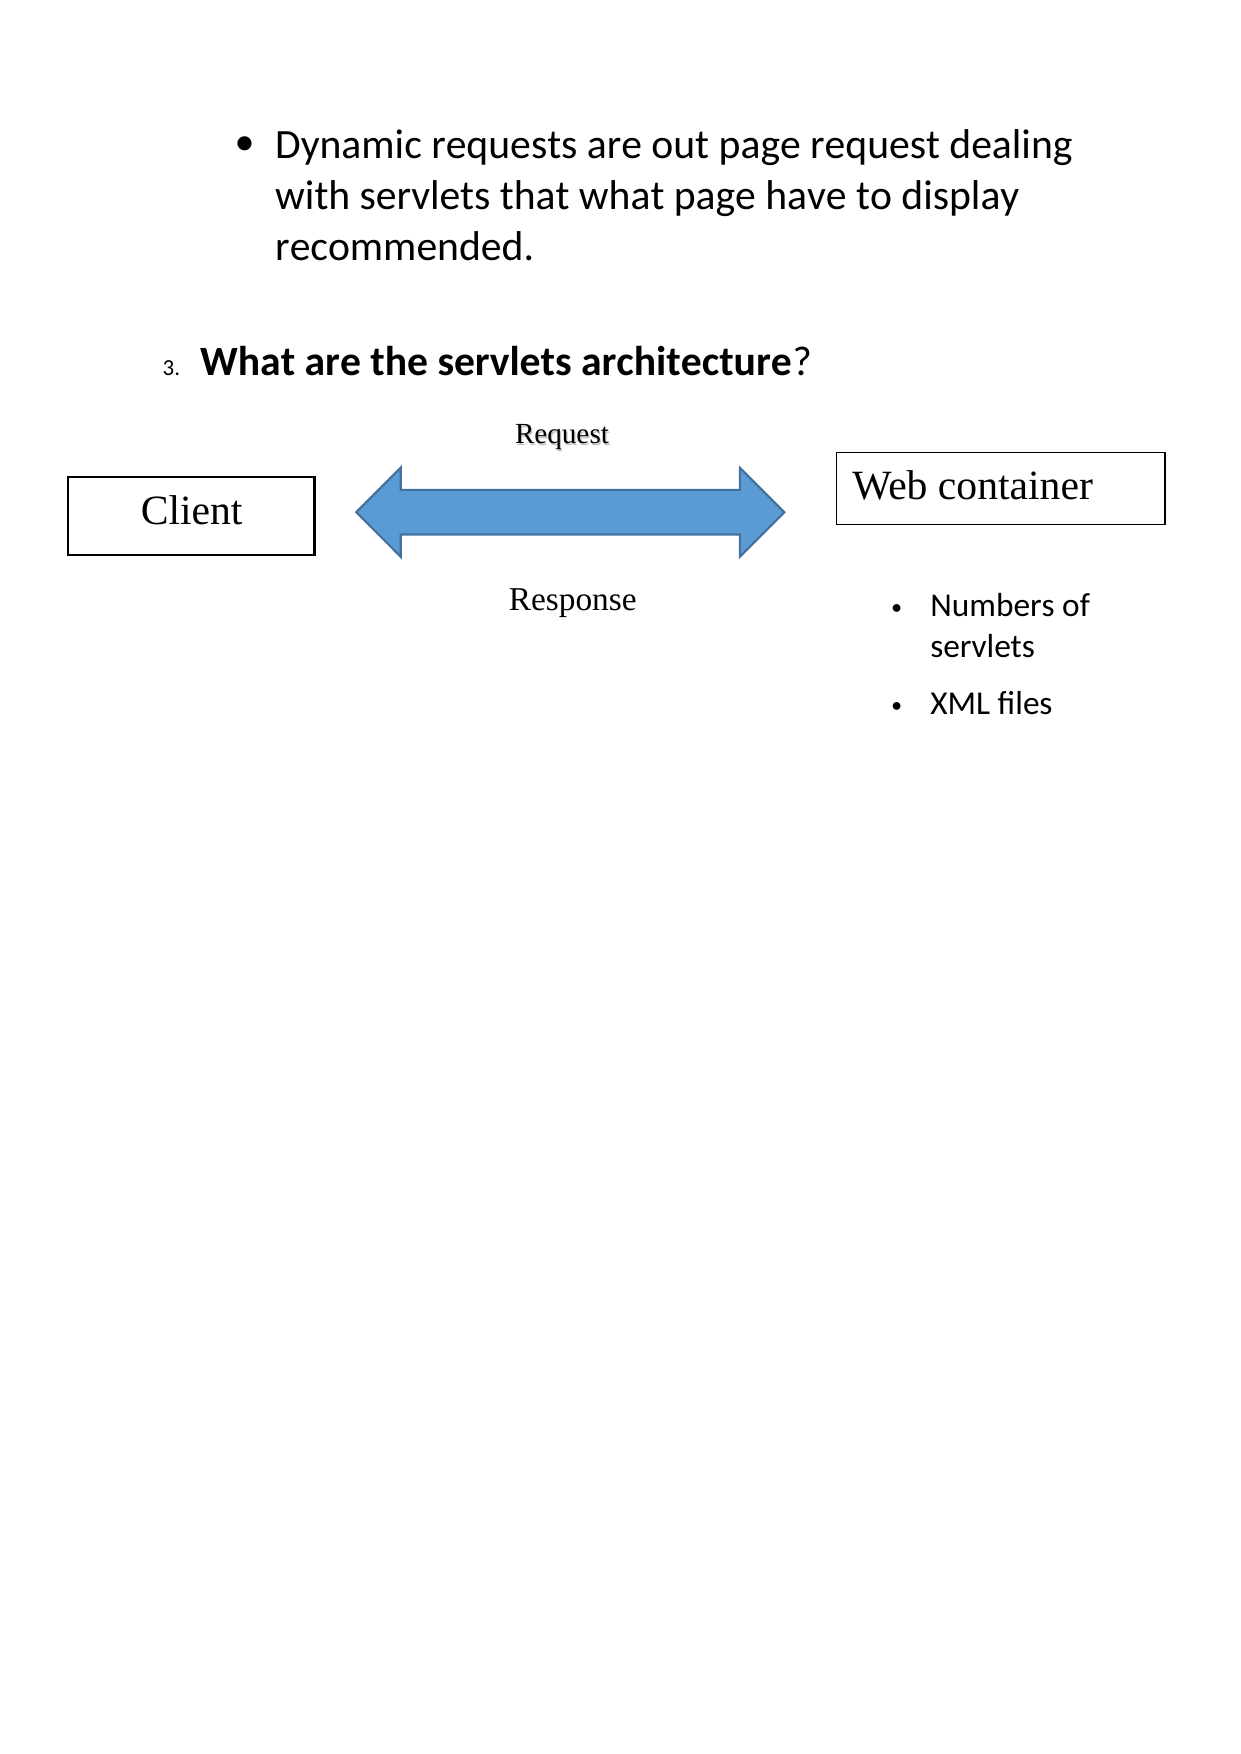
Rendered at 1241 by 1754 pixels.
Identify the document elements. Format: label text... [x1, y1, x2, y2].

text Client [84, 486, 298, 534]
list XML files [893, 682, 1161, 723]
text Web container [852, 460, 1149, 508]
list Dynamic requests are out page request dealing with servlets that what page have to display recommended. [237, 118, 1122, 271]
text Response [478, 579, 667, 617]
list Numbers of servlets [893, 584, 1161, 665]
text Request [437, 416, 686, 450]
list What are the servlets architecture? [162, 335, 1122, 386]
